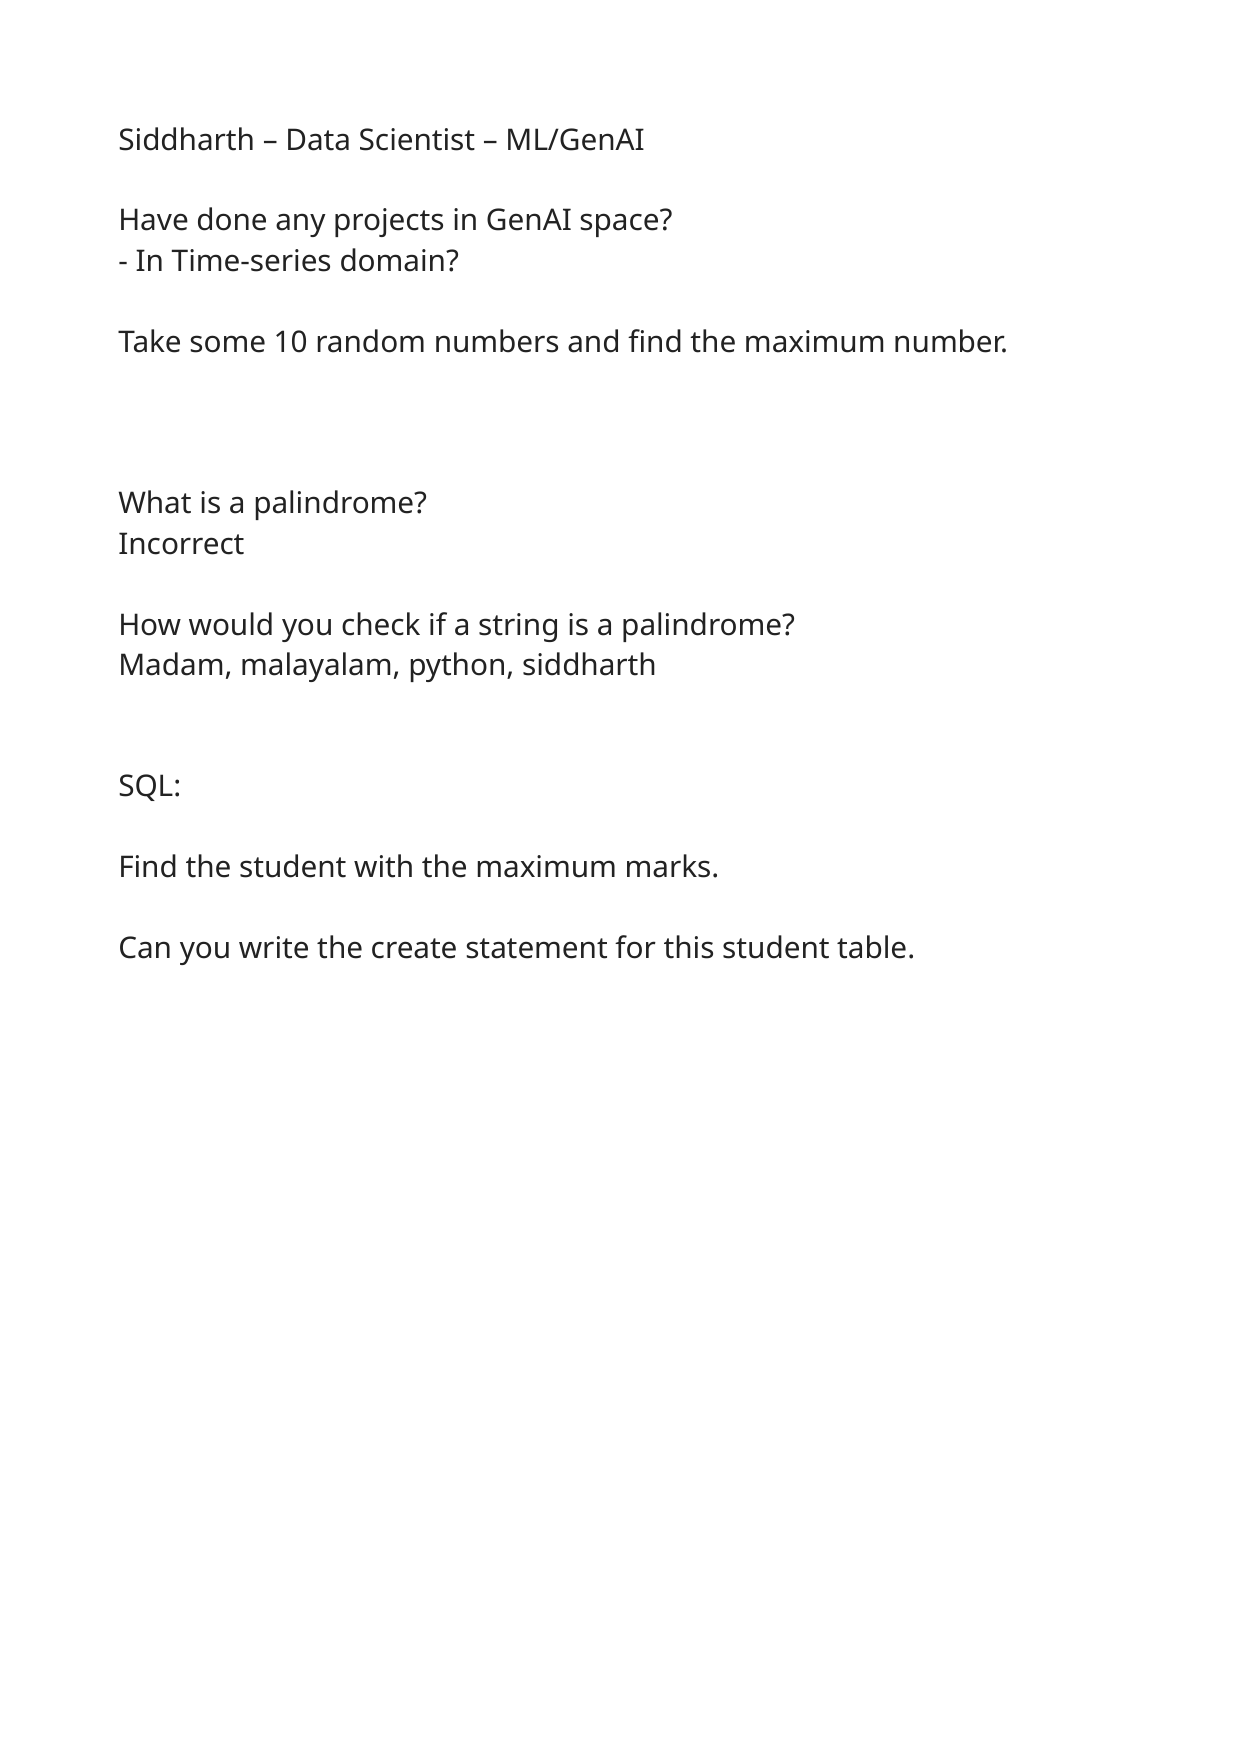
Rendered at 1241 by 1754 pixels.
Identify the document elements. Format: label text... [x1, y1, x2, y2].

text SQL: [118, 765, 1122, 805]
text - In Time-series domain? [118, 239, 1122, 280]
text Siddharth – Data Scientist – ML/GenAI [118, 118, 1122, 158]
text Have done any projects in GenAI space? [118, 199, 1122, 239]
text Take some 10 random numbers and find the maximum number. [118, 320, 1122, 361]
text How would you check if a string is a palindrome? [118, 603, 1122, 643]
text Can you write the create statement for this student table. [118, 926, 1122, 967]
text What is a palindrome? [118, 482, 1122, 522]
text Incorrect [118, 522, 1122, 563]
text Madam, malayalam, python, siddharth [118, 643, 1122, 684]
text Find the student with the maximum marks. [118, 846, 1122, 886]
